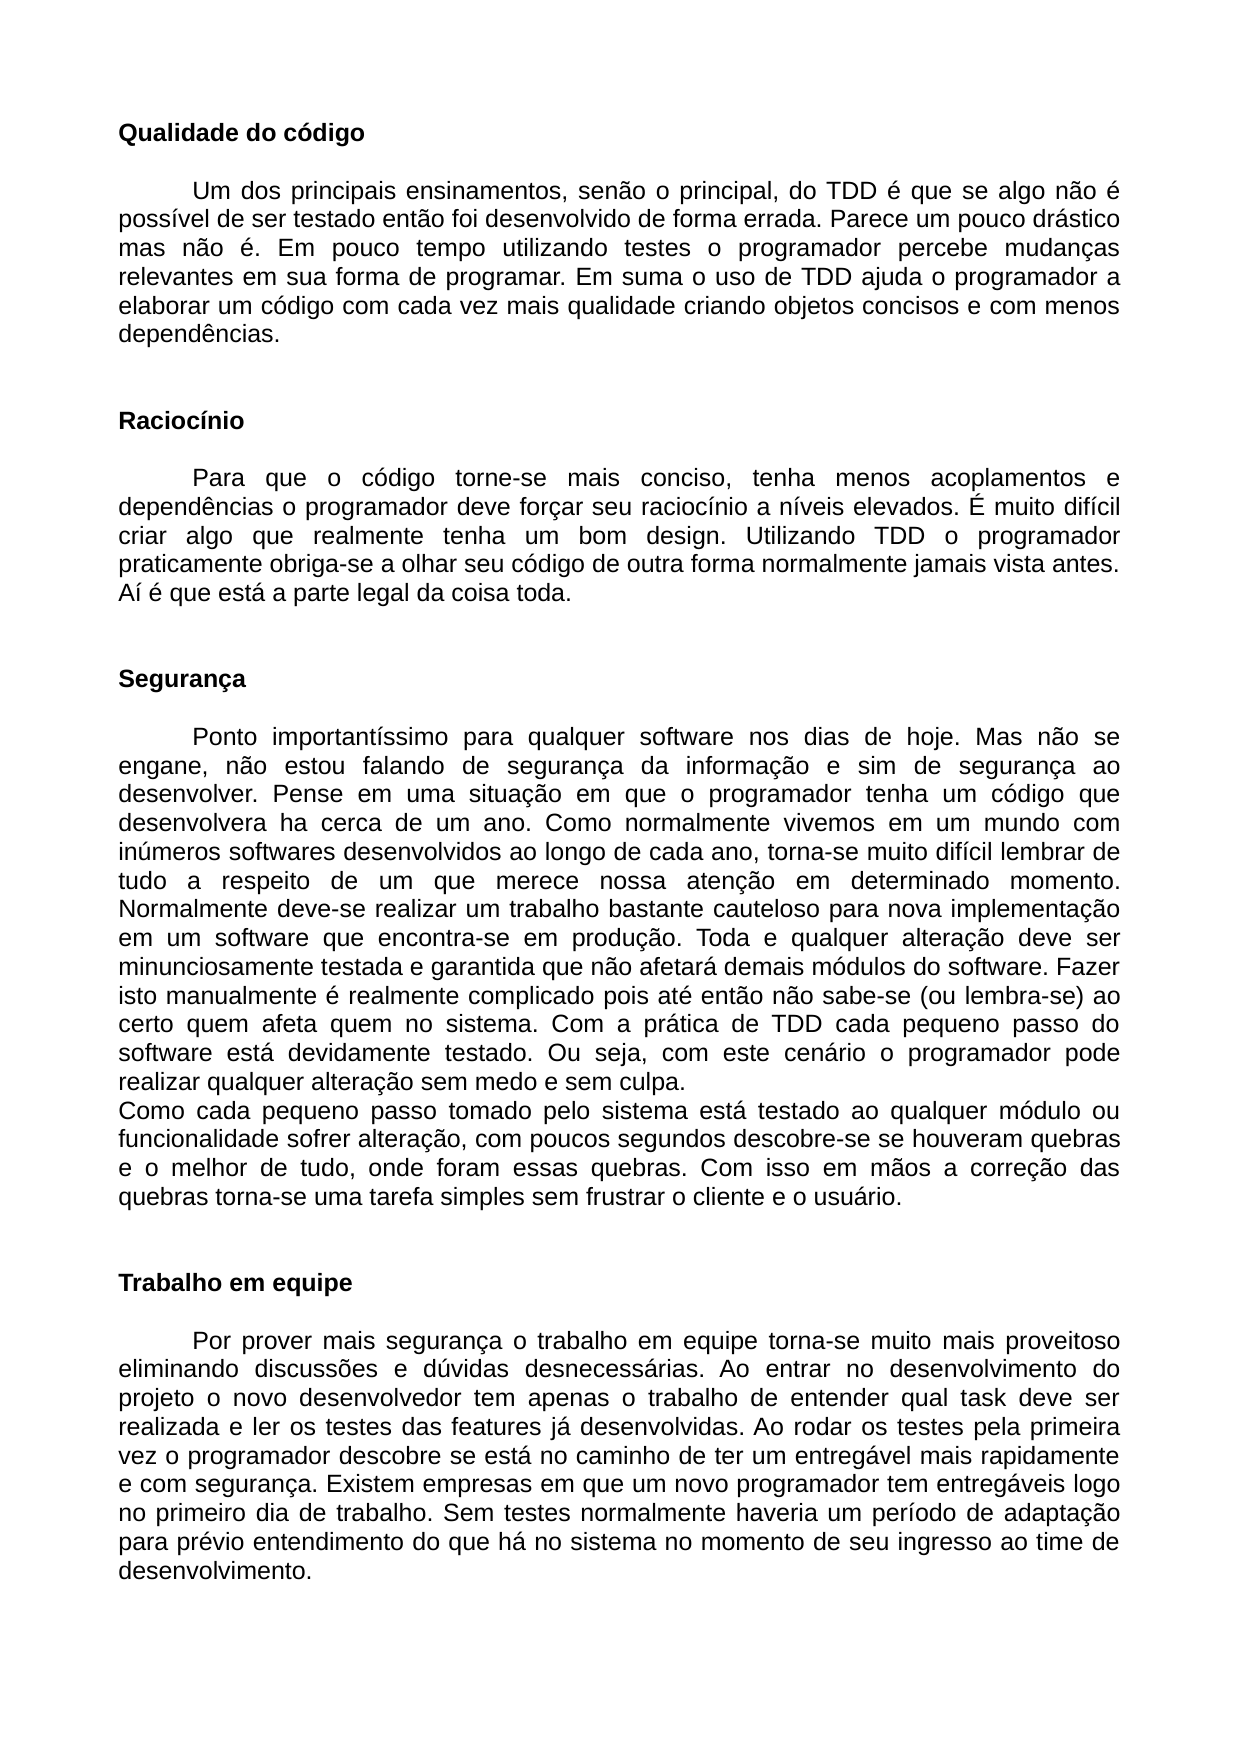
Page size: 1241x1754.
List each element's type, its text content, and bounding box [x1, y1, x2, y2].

text Qualidade do código [118, 118, 1122, 147]
text Segurança [118, 664, 1122, 693]
text Para que o código torne-se mais conciso, tenha menos acoplamentos e dependências o programador deve forçar seu raciocínio a níveis elevados. É muito difícil criar algo que realmente tenha um bom design. Utilizando TDD o programador praticamente obriga-se a olhar seu código de outra forma normalmente jamais vista antes. Aí é que está a parte legal da coisa toda. [118, 463, 1122, 607]
text Raciocínio [118, 406, 1122, 434]
text Por prover mais segurança o trabalho em equipe torna-se muito mais proveitoso eliminando discussões e dúvidas desnecessárias. Ao entrar no desenvolvimento do projeto o novo desenvolvedor tem apenas o trabalho de entender qual task deve ser realizada e ler os testes das features já desenvolvidas. Ao rodar os testes pela primeira vez o programador descobre se está no caminho de ter um entregável mais rapidamente e com segurança. Existem empresas em que um novo programador tem entregáveis logo no primeiro dia de trabalho. Sem testes normalmente haveria um período de adaptação para prévio entendimento do que há no sistema no momento de seu ingresso ao time de desenvolvimento. [118, 1326, 1122, 1584]
text Ponto importantíssimo para qualquer software nos dias de hoje. Mas não se engane, não estou falando de segurança da informação e sim de segurança ao desenvolver. Pense em uma situação em que o programador tenha um código que desenvolvera ha cerca de um ano. Como normalmente vivemos em um mundo com inúmeros softwares desenvolvidos ao longo de cada ano, torna-se muito difícil lembrar de tudo a respeito de um que merece nossa atenção em determinado momento. Normalmente deve-se realizar um trabalho bastante cauteloso para nova implementação em um software que encontra-se em produção. Toda e qualquer alteração deve ser minunciosamente testada e garantida que não afetará demais módulos do software. Fazer isto manualmente é realmente complicado pois até então não sabe-se (ou lembra-se) ao certo quem afeta quem no sistema. Com a prática de TDD cada pequeno passo do software está devidamente testado. Ou seja, com este cenário o programador pode realizar qualquer alteração sem medo e sem culpa. [118, 722, 1122, 1096]
text Um dos principais ensinamentos, senão o principal, do TDD é que se algo não é possível de ser testado então foi desenvolvido de forma errada. Parece um pouco drástico mas não é. Em pouco tempo utilizando testes o programador percebe mudanças relevantes em sua forma de programar. Em suma o uso de TDD ajuda o programador a elaborar um código com cada vez mais qualidade criando objetos concisos e com menos dependências. [118, 176, 1122, 348]
text Trabalho em equipe [118, 1268, 1122, 1297]
text Como cada pequeno passo tomado pelo sistema está testado ao qualquer módulo ou funcionalidade sofrer alteração, com poucos segundos descobre-se se houveram quebras e o melhor de tudo, onde foram essas quebras. Com isso em mãos a correção das quebras torna-se uma tarefa simples sem frustrar o cliente e o usuário. [118, 1096, 1122, 1211]
